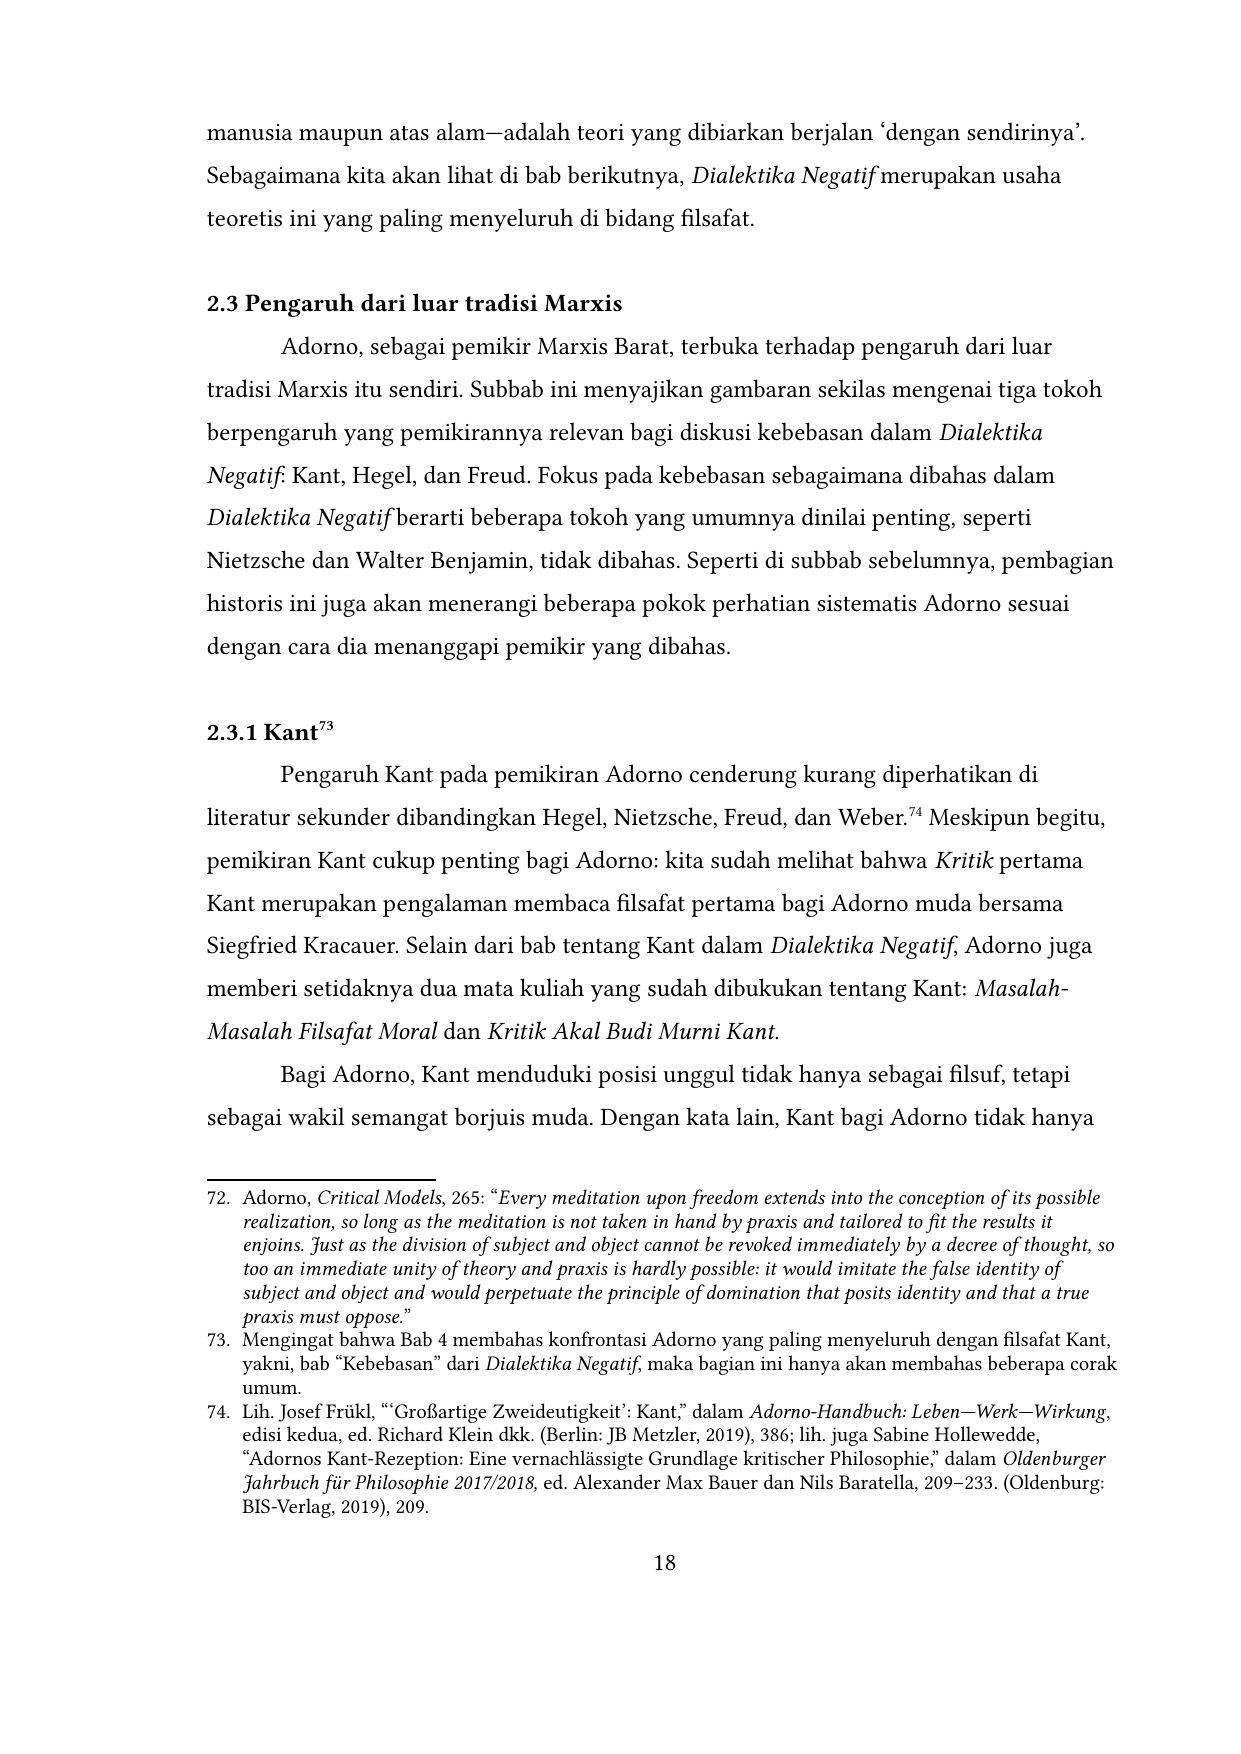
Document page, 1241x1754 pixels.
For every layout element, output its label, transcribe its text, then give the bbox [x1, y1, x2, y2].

text Mengingat bahwa Bab 4 membahas konfrontasi Adorno yang paling menyeluruh dengan filsafat Kant, yakni, bab “Kebebasan” dari Dialektika Negatif, maka bagian ini hanya akan membahas beberapa corak umum. [207, 1328, 1122, 1399]
text Adorno, sebagai pemikir Marxis Barat, terbuka terhadap pengaruh dari luar tradisi Marxis itu sendiri. Subbab ini menyajikan gambaran sekilas mengenai tiga tokoh berpengaruh yang pemikirannya relevan bagi diskusi kebebasan dalam Dialektika Negatif: Kant, Hegel, dan Freud. Fokus pada kebebasan sebagaimana dibahas dalam Dialektika Negatif berarti beberapa tokoh yang umumnya dinilai penting, seperti Nietzsche dan Walter Benjamin, tidak dibahas. Seperti di subbab sebelumnya, pembagian historis ini juga akan menerangi beberapa pokok perhatian sistematis Adorno sesuai dengan cara dia menanggapi pemikir yang dibahas. [207, 332, 1122, 660]
text Lih. Josef Frükl, “‘Großartige Zweideutigkeit’: Kant,” dalam Adorno-Handbuch: Leben—Werk—Wirkung, edisi kedua, ed. Richard Klein dkk. (Berlin: JB Metzler, 2019), 386; lih. juga Sabine Hollewedde, “Adornos Kant-Rezeption: Eine vernachlässigte Grundlage kritischer Philosophie,” dalam Oldenburger Jahrbuch für Philosophie 2017/2018, ed. Alexander Max Bauer dan Nils Baratella, 209–233. (Oldenburg: BIS-Verlag, 2019), 209. [207, 1399, 1122, 1518]
text manusia maupun atas alam—adalah teori yang dibiarkan berjalan ‘dengan sendirinya’. Sebagaimana kita akan lihat di bab berikutnya, Dialektika Negatif merupakan usaha teoretis ini yang paling menyeluruh di bidang filsafat. [207, 118, 1122, 232]
text 2.3.1 Kant [207, 717, 1122, 746]
text Bagi Adorno, Kant menduduki posisi unggul tidak hanya sebagai filsuf, tetapi sebagai wakil semangat borjuis muda. Dengan kata lain, Kant bagi Adorno tidak hanya [207, 1060, 1122, 1131]
text 2.3 Pengaruh dari luar tradisi Marxis [207, 289, 1122, 318]
text Adorno, Critical Models, 265: “Every meditation upon freedom extends into the conception of its possible realization, so long as the meditation is not taken in hand by praxis and tailored to fit the results it enjoins. Just as the division of subject and object cannot be revoked immediately by a decree of thought, so too an immediate unity of theory and praxis is hardly possible: it would imitate the false identity of subject and object and would perpetuate the principle of domination that posits identity and that a true praxis must oppose.” [207, 1186, 1122, 1328]
text Pengaruh Kant pada pemikiran Adorno cenderung kurang diperhatikan di literatur sekunder dibandingkan Hegel, Nietzsche, Freud, dan Weber. Meskipun begitu, pemikiran Kant cukup penting bagi Adorno: kita sudah melihat bahwa Kritik pertama Kant merupakan pengalaman membaca filsafat pertama bagi Adorno muda bersama Siegfried Kracauer. Selain dari bab tentang Kant dalam Dialektika Negatif, Adorno juga memberi setidaknya dua mata kuliah yang sudah dibukukan tentang Kant: Masalah-Masalah Filsafat Moral dan Kritik Akal Budi Murni Kant. [207, 760, 1122, 1046]
